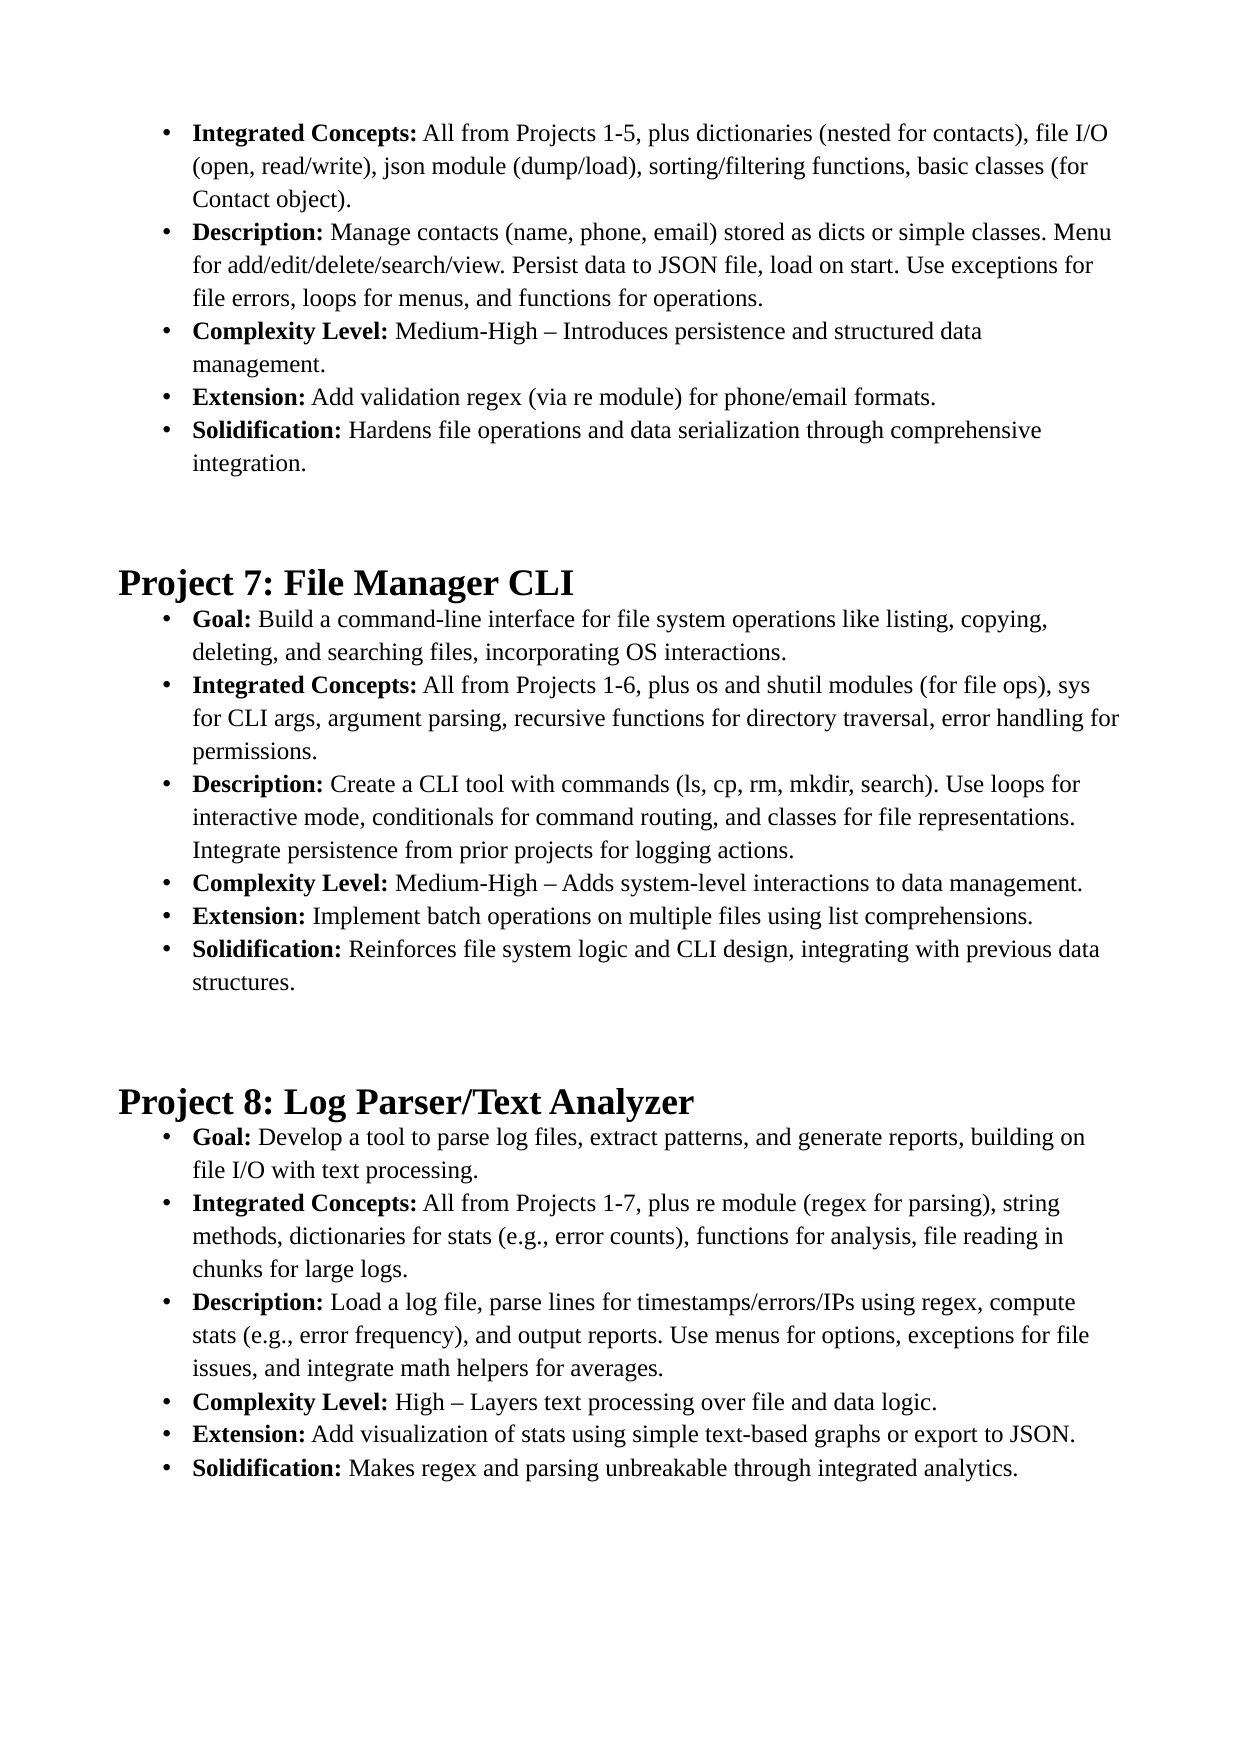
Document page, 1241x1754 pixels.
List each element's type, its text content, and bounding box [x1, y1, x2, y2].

list Description: Create a CLI tool with commands (ls, cp, rm, mkdir, search). Use loops for interactive mode, conditionals for command routing, and classes for file representations. Integrate persistence from prior projects for logging actions. [162, 769, 1122, 864]
list Integrated Concepts: All from Projects 1-6, plus os and shutil modules (for file ops), sys for CLI args, argument parsing, recursive functions for directory traversal, error handling for permissions. [162, 670, 1122, 764]
list Extension: Add visualization of stats using simple text-based graphs or export to JSON. [162, 1419, 1122, 1448]
list Complexity Level: Medium-High – Introduces persistence and structured data management. [162, 316, 1122, 378]
list Description: Load a log file, parse lines for timestamps/errors/IPs using regex, compute stats (e.g., error frequency), and output reports. Use menus for options, exceptions for file issues, and integrate math helpers for averages. [162, 1287, 1122, 1382]
list Description: Manage contacts (name, phone, email) stored as dicts or simple classes. Menu for add/edit/delete/search/view. Persist data to JSON file, load on start. Use exceptions for file errors, loops for menus, and functions for operations. [162, 217, 1122, 312]
list Extension: Add validation regex (via re module) for phone/email formats. [162, 382, 1122, 411]
list Solidification: Reinforces file system logic and CLI design, integrating with previous data structures. [162, 934, 1122, 996]
list Solidification: Hardens file operations and data serialization through comprehensive integration. [162, 415, 1122, 477]
list Extension: Implement batch operations on multiple files using list comprehensions. [162, 901, 1122, 930]
list Complexity Level: High – Layers text processing over file and data logic. [162, 1387, 1122, 1415]
list Complexity Level: Medium-High – Adds system-level interactions to data management. [162, 868, 1122, 897]
list Integrated Concepts: All from Projects 1-7, plus re module (regex for parsing), string methods, dictionaries for stats (e.g., error counts), functions for analysis, file reading in chunks for large logs. [162, 1188, 1122, 1283]
list Integrated Concepts: All from Projects 1-5, plus dictionaries (nested for contacts), file I/O (open, read/write), json module (dump/load), sorting/filtering functions, basic classes (for Contact object). [162, 118, 1122, 213]
subtitle Project 7: File Manager CLI [118, 561, 1122, 604]
list Goal: Develop a tool to parse log files, extract patterns, and generate reports, building on file I/O with text processing. [162, 1122, 1122, 1184]
list Solidification: Makes regex and parsing unbreakable through integrated analytics. [162, 1453, 1122, 1481]
subtitle Project 8: Log Parser/Text Analyzer [118, 1079, 1122, 1122]
list Goal: Build a command-line interface for file system operations like listing, copying, deleting, and searching files, incorporating OS interactions. [162, 604, 1122, 666]
